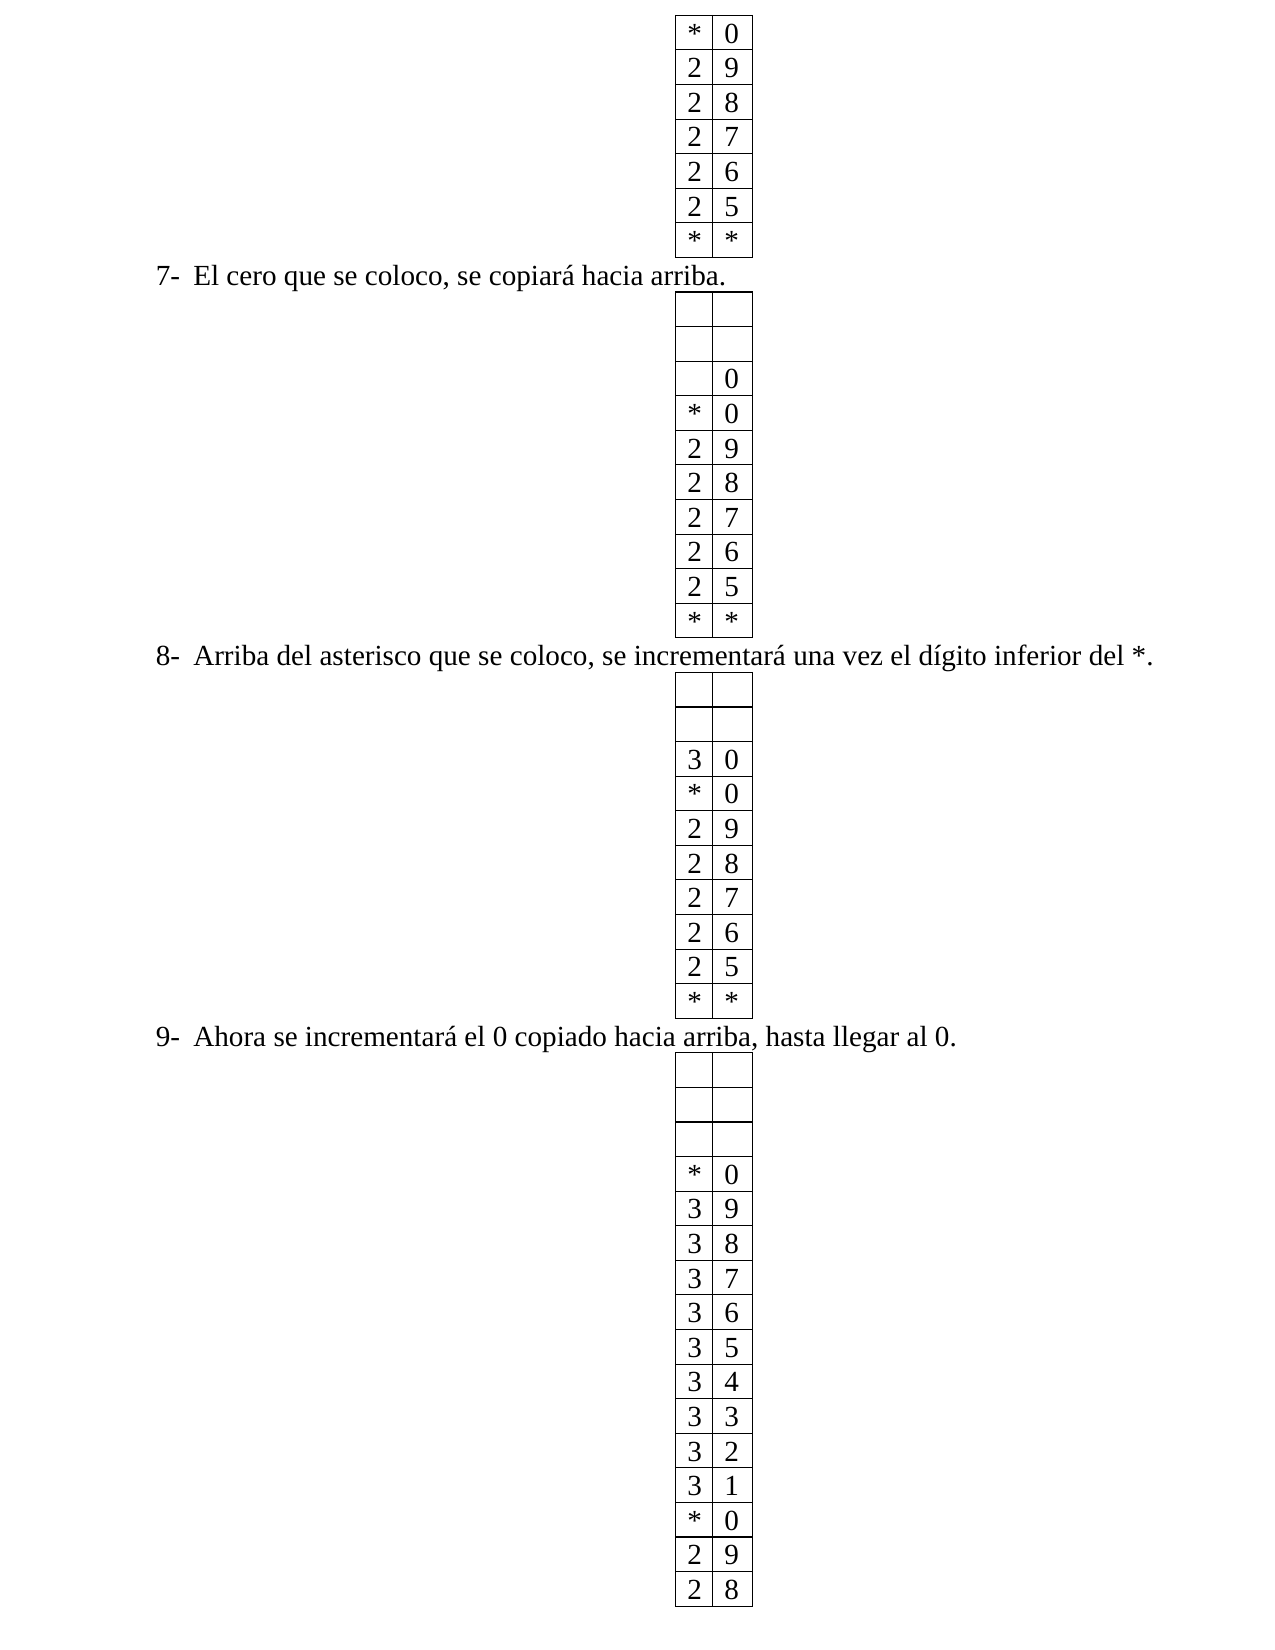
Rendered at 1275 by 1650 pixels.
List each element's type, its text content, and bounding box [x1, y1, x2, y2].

list Arriba del asterisco que se coloco, se incrementará una vez el dígito inferior del *. [156, 638, 1205, 672]
table_header [713, 293, 752, 326]
table_cell 8 [713, 846, 752, 879]
table_cell 2 [676, 500, 712, 533]
table_cell 5 [713, 950, 752, 983]
table_cell * [676, 223, 712, 257]
table_cell 9 [713, 431, 752, 464]
table_cell 2 [676, 465, 712, 499]
table_cell * [676, 604, 712, 637]
table_cell 7 [713, 500, 752, 533]
table_cell 8 [713, 1572, 752, 1606]
table_cell 5 [713, 569, 752, 603]
table_cell 2 [676, 811, 712, 845]
table_cell 3 [713, 1399, 752, 1433]
table_header [713, 1053, 752, 1087]
table_cell 3 [676, 1261, 712, 1294]
table_cell 6 [713, 154, 752, 188]
table_cell 9 [713, 1538, 752, 1571]
table_cell 9 [713, 1192, 752, 1225]
table_cell 2 [676, 85, 712, 118]
table_cell 2 [676, 915, 712, 948]
table_cell [713, 708, 752, 741]
table_cell * [676, 1503, 712, 1536]
table_cell 0 [713, 396, 752, 430]
table_cell 8 [713, 85, 752, 118]
table_cell 3 [676, 1365, 712, 1398]
table_cell 0 [713, 777, 752, 810]
table_cell * [676, 777, 712, 810]
table_cell 7 [713, 120, 752, 153]
table_cell 3 [676, 1399, 712, 1433]
table_cell 2 [676, 1572, 712, 1606]
table_cell 8 [713, 465, 752, 499]
table_cell 0 [713, 1503, 752, 1536]
table_cell 2 [676, 535, 712, 568]
table_cell 2 [676, 120, 712, 153]
table_cell 9 [713, 811, 752, 845]
table_cell [676, 708, 712, 741]
table_cell * [676, 16, 712, 49]
table_cell 3 [676, 1468, 712, 1502]
table_cell * [676, 984, 712, 1018]
table_cell 5 [713, 1330, 752, 1363]
table_header [676, 673, 712, 706]
table_cell 7 [713, 880, 752, 914]
table_cell [676, 327, 712, 361]
table_cell 3 [676, 742, 712, 776]
table_cell 2 [676, 1538, 712, 1571]
table_cell 0 [713, 16, 752, 49]
table_header [676, 1053, 712, 1087]
table_cell [713, 1123, 752, 1156]
table_cell 2 [676, 569, 712, 603]
table_cell 2 [676, 950, 712, 983]
list Ahora se incrementará el 0 copiado hacia arriba, hasta llegar al 0. [156, 1019, 1205, 1052]
table_header [676, 293, 712, 326]
table_cell 2 [676, 50, 712, 84]
table_cell * [713, 984, 752, 1018]
table_cell 2 [676, 154, 712, 188]
list El cero que se coloco, se copiará hacia arriba. [156, 258, 1205, 291]
table_cell * [676, 1157, 712, 1191]
table_header [713, 673, 752, 706]
table_cell 1 [713, 1468, 752, 1502]
table_cell 9 [713, 50, 752, 84]
table_cell 0 [713, 742, 752, 776]
table_cell 4 [713, 1365, 752, 1398]
table_cell 8 [713, 1226, 752, 1260]
table_cell 7 [713, 1261, 752, 1294]
table_cell * [713, 604, 752, 637]
table_cell [713, 1088, 752, 1121]
table_cell 3 [676, 1295, 712, 1329]
table_cell [713, 327, 752, 361]
table_cell 3 [676, 1226, 712, 1260]
table_cell 2 [676, 846, 712, 879]
table_cell [676, 362, 712, 395]
table_cell 3 [676, 1330, 712, 1363]
table_cell 0 [713, 1157, 752, 1191]
table_cell 3 [676, 1434, 712, 1467]
table_cell * [676, 396, 712, 430]
table_cell 3 [676, 1192, 712, 1225]
table_cell 2 [713, 1434, 752, 1467]
table_cell 5 [713, 189, 752, 222]
table_cell [676, 1088, 712, 1121]
table_cell 6 [713, 535, 752, 568]
table_cell 0 [713, 362, 752, 395]
table_cell * [713, 223, 752, 257]
table_cell 2 [676, 880, 712, 914]
table_cell 6 [713, 915, 752, 948]
table_cell 2 [676, 189, 712, 222]
table_cell 6 [713, 1295, 752, 1329]
table_cell [676, 1123, 712, 1156]
table_cell 2 [676, 431, 712, 464]
